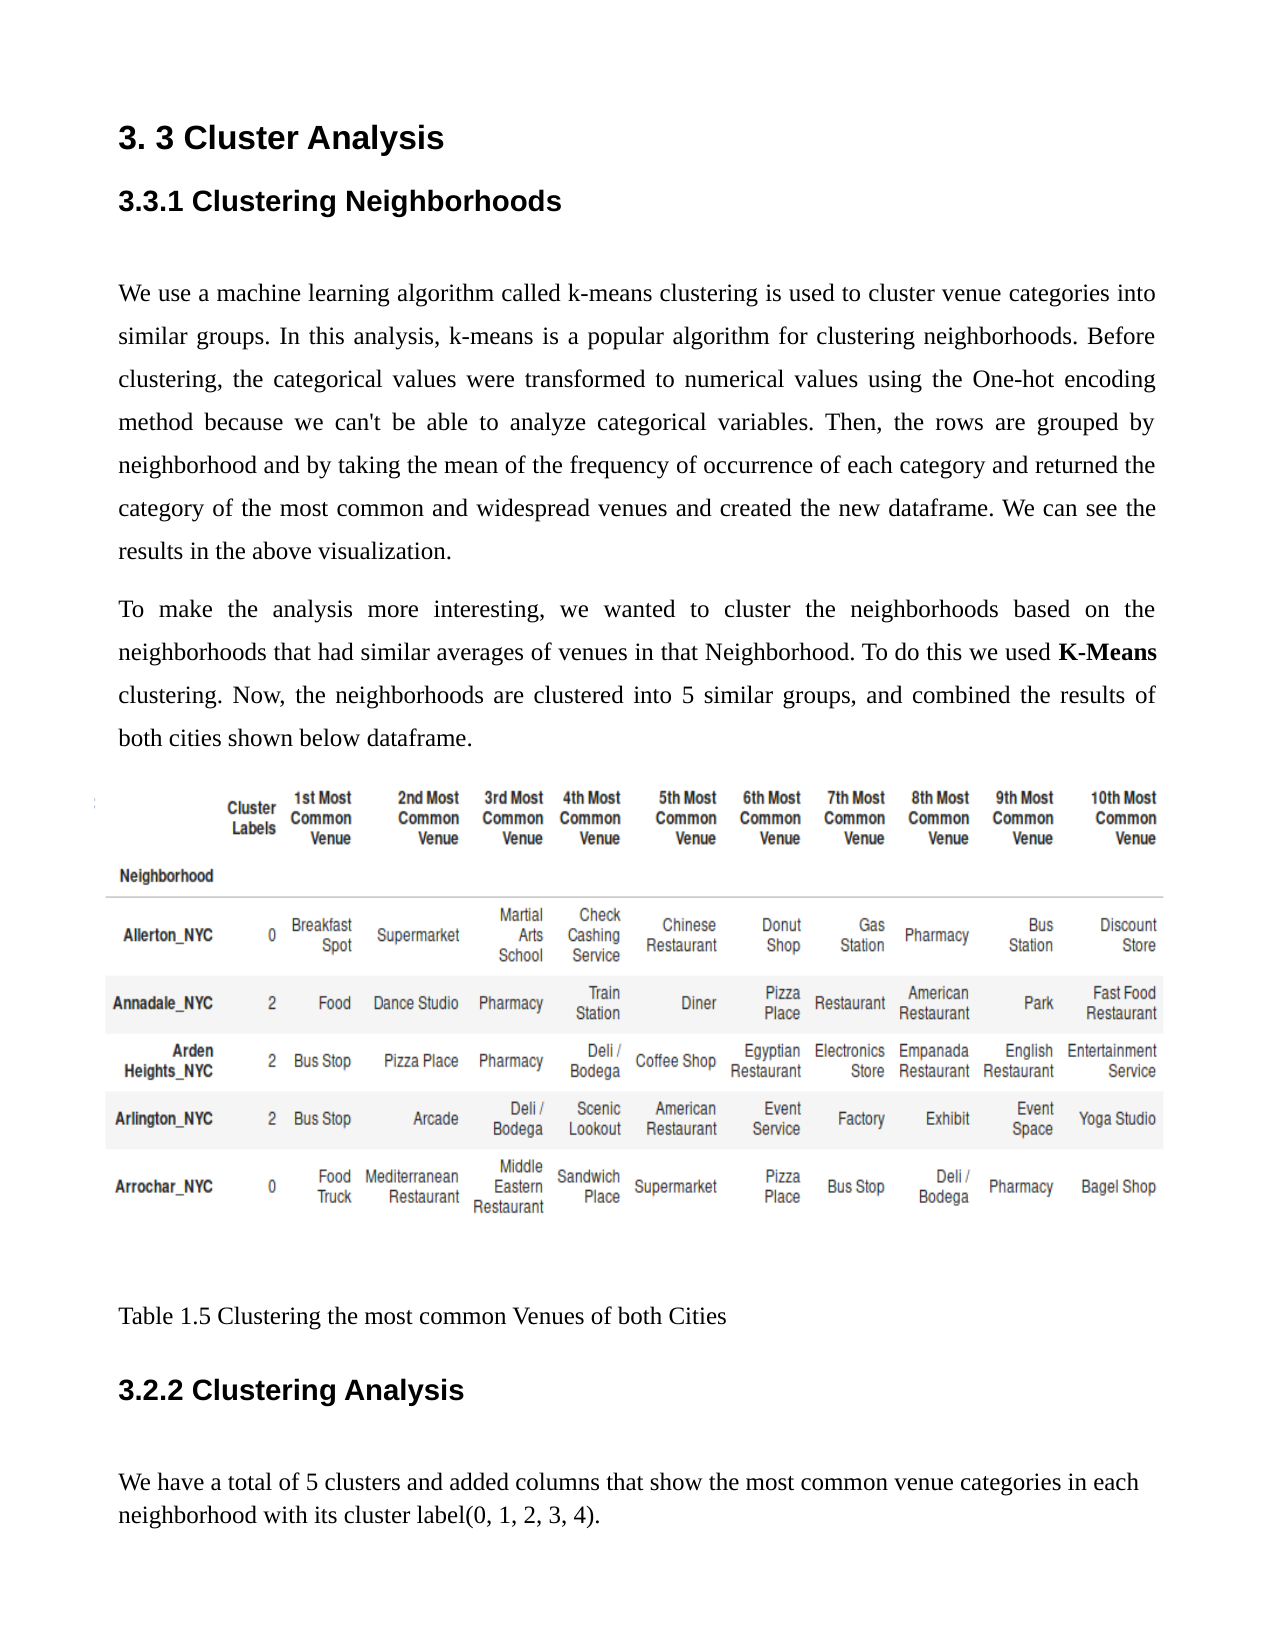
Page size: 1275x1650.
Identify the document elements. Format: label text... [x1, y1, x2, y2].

text Table 1.5 Clustering the most common Venues of both Cities [118, 1301, 1157, 1330]
subtitle 3.3.1 Clustering Neighborhoods [118, 184, 1157, 218]
picture [94, 781, 1181, 1229]
subtitle 3.2.2 Clustering Analysis [118, 1373, 1157, 1407]
subtitle 3. 3 Cluster Analysis [118, 118, 1157, 157]
text We use a machine learning algorithm called k-means clustering is used to cluster venue categories into similar groups. In this analysis, k-means is a popular algorithm for clustering neighborhoods. Before clustering, the categorical values were transformed to numerical values using the One-hot encoding method because we can't be able to analyze categorical variables. Then, the rows are grouped by neighborhood and by taking the mean of the frequency of occurrence of each category and returned the category of the most common and widespread venues and created the new dataframe. We can see the results in the above visualization. [118, 278, 1157, 565]
text To make the analysis more interesting, we wanted to cluster the neighborhoods based on the neighborhoods that had similar averages of venues in that Neighborhood. To do this we used K-Means clustering. Now, the neighborhoods are clustered into 5 similar groups, and combined the results of both cities shown below dataframe. [118, 594, 1157, 752]
text We have a total of 5 clusters and added columns that show the most common venue categories in each neighborhood with its cluster label(0, 1, 2, 3, 4). [118, 1467, 1157, 1529]
